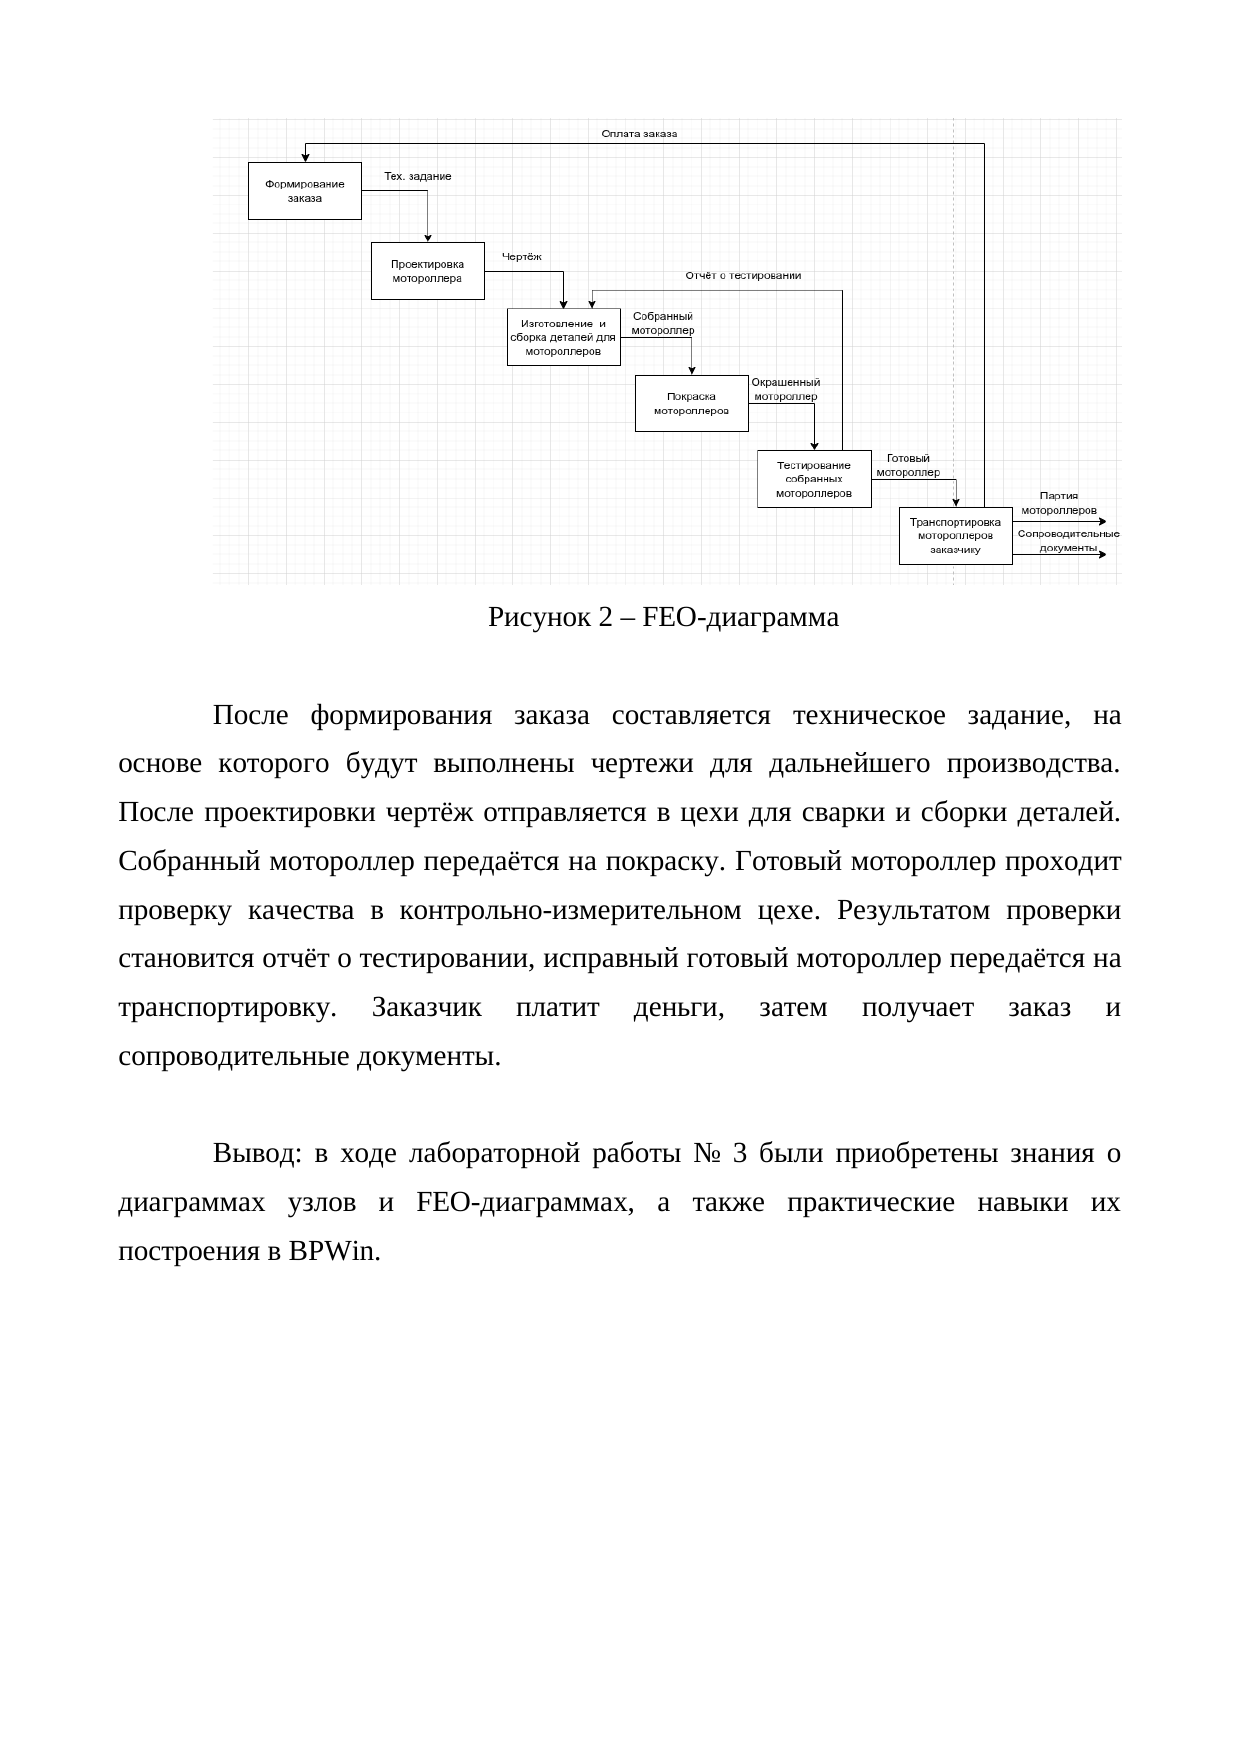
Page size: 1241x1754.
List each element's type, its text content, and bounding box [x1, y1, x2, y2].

text После формирования заказа составляется техническое задание, на основе которого будут выполнены чертежи для дальнейшего производства. После проектировки чертёж отправляется в цехи для сварки и сборки деталей. Собранный мотороллер передаётся на покраску. Готовый мотороллер проходит проверку качества в контрольно-измерительном цехе. Результатом проверки становится отчёт о тестировании, исправный готовый мотороллер передаётся на транспортировку. Заказчик платит деньги, затем получает заказ и сопроводительные документы. [118, 698, 1122, 1072]
text Рисунок 2 – FEO-диаграмма [118, 601, 1122, 633]
text Вывод: в ходе лабораторной работы № 3 были приобретены знания о диаграммах узлов и FEO-диаграммах, а также практические навыки их построения в BPWin. [118, 1137, 1122, 1267]
